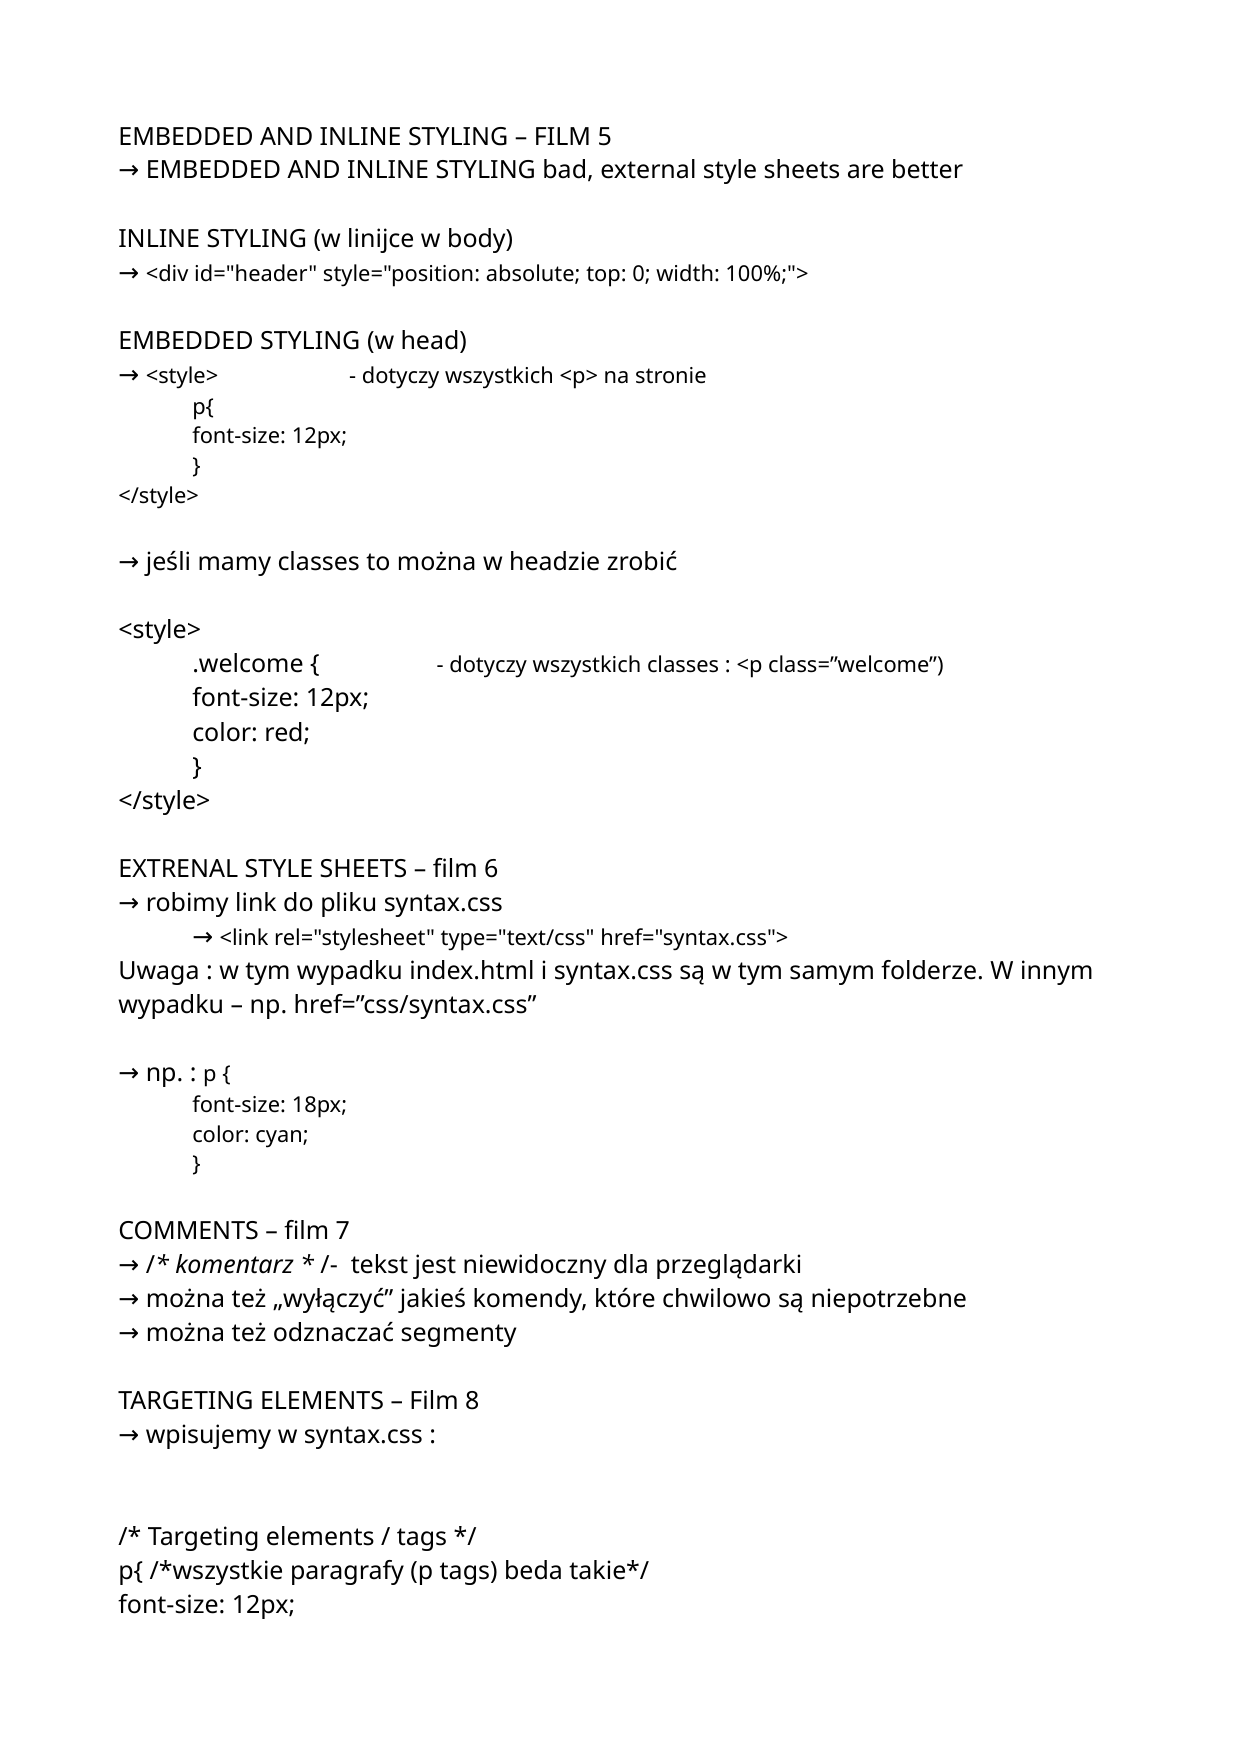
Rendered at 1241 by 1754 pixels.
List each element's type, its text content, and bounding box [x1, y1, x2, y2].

text → np. : p { [118, 1055, 1122, 1089]
text INLINE STYLING (w linijce w body) [118, 220, 1122, 254]
text p{ /*wszystkie paragrafy (p tags) beda takie*/ [118, 1553, 1122, 1587]
text EMBEDDED AND INLINE STYLING – FILM 5 [118, 118, 1122, 152]
text → /* komentarz * /- tekst jest niewidoczny dla przeglądarki [118, 1246, 1122, 1280]
text → EMBEDDED AND INLINE STYLING bad, external style sheets are better [118, 152, 1122, 186]
text } [118, 1148, 1122, 1178]
text → <div id="header" style="position: absolute; top: 0; width: 100%;"> [118, 254, 1122, 288]
text </style> [118, 480, 1122, 510]
text color: cyan; [118, 1119, 1122, 1148]
text font-size: 18px; [118, 1089, 1122, 1119]
text → <link rel="stylesheet" type="text/css" href="syntax.css"> [118, 918, 1122, 953]
text → można też „wyłączyć” jakieś komendy, które chwilowo są niepotrzebne [118, 1280, 1122, 1314]
text } [118, 450, 1122, 480]
text → jeśli mamy classes to można w headzie zrobić [118, 544, 1122, 578]
text <style> [118, 612, 1122, 646]
text color: red; [118, 714, 1122, 748]
text font-size: 12px; [118, 1587, 1122, 1621]
text COMMENTS – film 7 [118, 1212, 1122, 1246]
text → <style> - dotyczy wszystkich <p> na stronie [118, 357, 1122, 391]
text Uwaga : w tym wypadku index.html i syntax.css są w tym samym folderze. W innym wypadku – np. href=”css/syntax.css” [118, 953, 1122, 1021]
text font-size: 12px; [118, 680, 1122, 714]
text → robimy link do pliku syntax.css [118, 884, 1122, 918]
text } [118, 748, 1122, 782]
text → można też odznaczać segmenty [118, 1314, 1122, 1348]
text TARGETING ELEMENTS – Film 8 [118, 1383, 1122, 1417]
text EMBEDDED STYLING (w head) [118, 322, 1122, 357]
text </style> [118, 782, 1122, 816]
text font-size: 12px; [118, 420, 1122, 450]
text /* Targeting elements / tags */ [118, 1519, 1122, 1553]
text EXTRENAL STYLE SHEETS – film 6 [118, 850, 1122, 884]
text p{ [118, 391, 1122, 420]
text → wpisujemy w syntax.css : [118, 1417, 1122, 1451]
text .welcome { - dotyczy wszystkich classes : <p class=”welcome”) [118, 646, 1122, 680]
